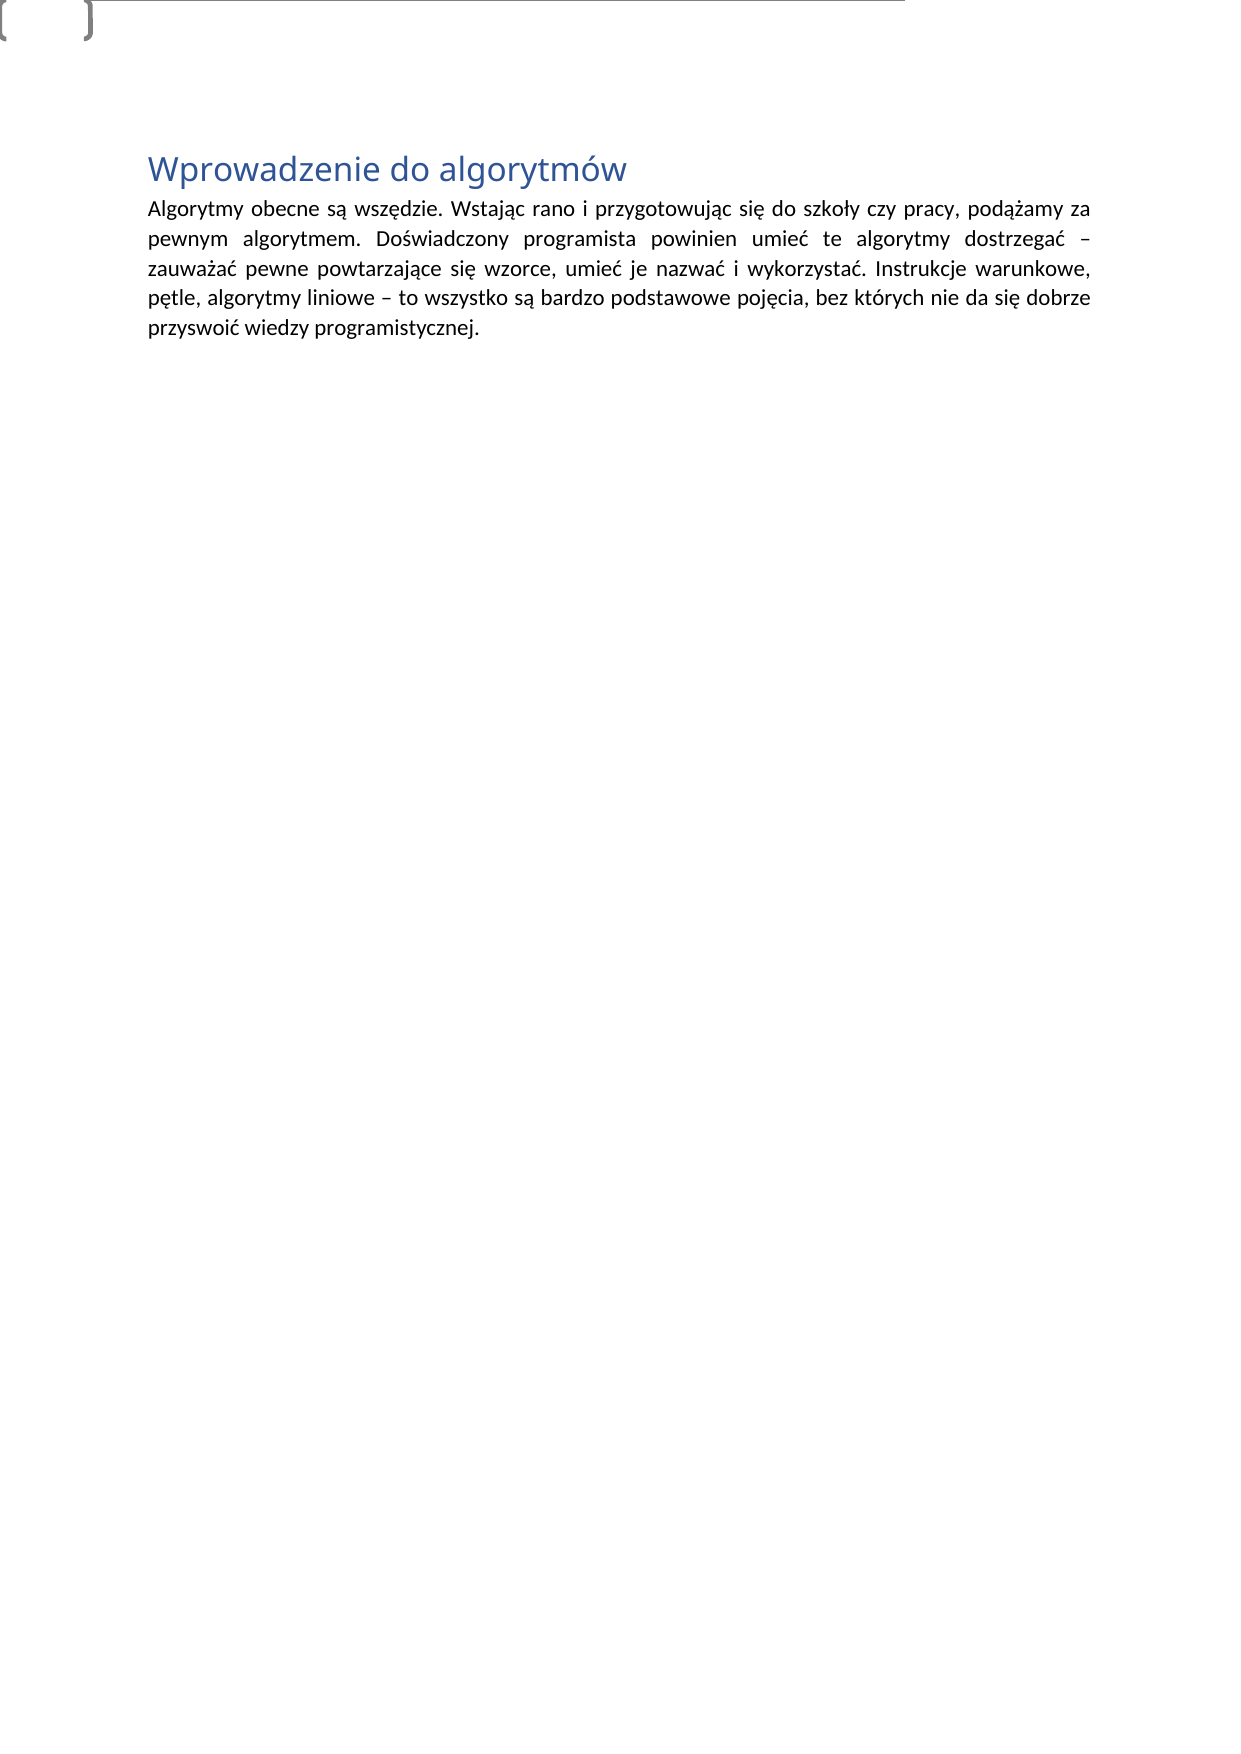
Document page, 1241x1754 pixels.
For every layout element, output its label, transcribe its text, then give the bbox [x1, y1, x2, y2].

subtitle Wprowadzenie do algorytmów [148, 145, 1093, 191]
text Algorytmy obecne są wszędzie. Wstając rano i przygotowując się do szkoły czy pracy, podążamy za pewnym algorytmem. Doświadczony programista powinien umieć te algorytmy dostrzegać – zauważać pewne powtarzające się wzorce, umieć je nazwać i wykorzystać. Instrukcje warunkowe, pętle, algorytmy liniowe – to wszystko są bardzo podstawowe pojęcia, bez których nie da się dobrze przyswoić wiedzy programistycznej. [148, 194, 1093, 341]
